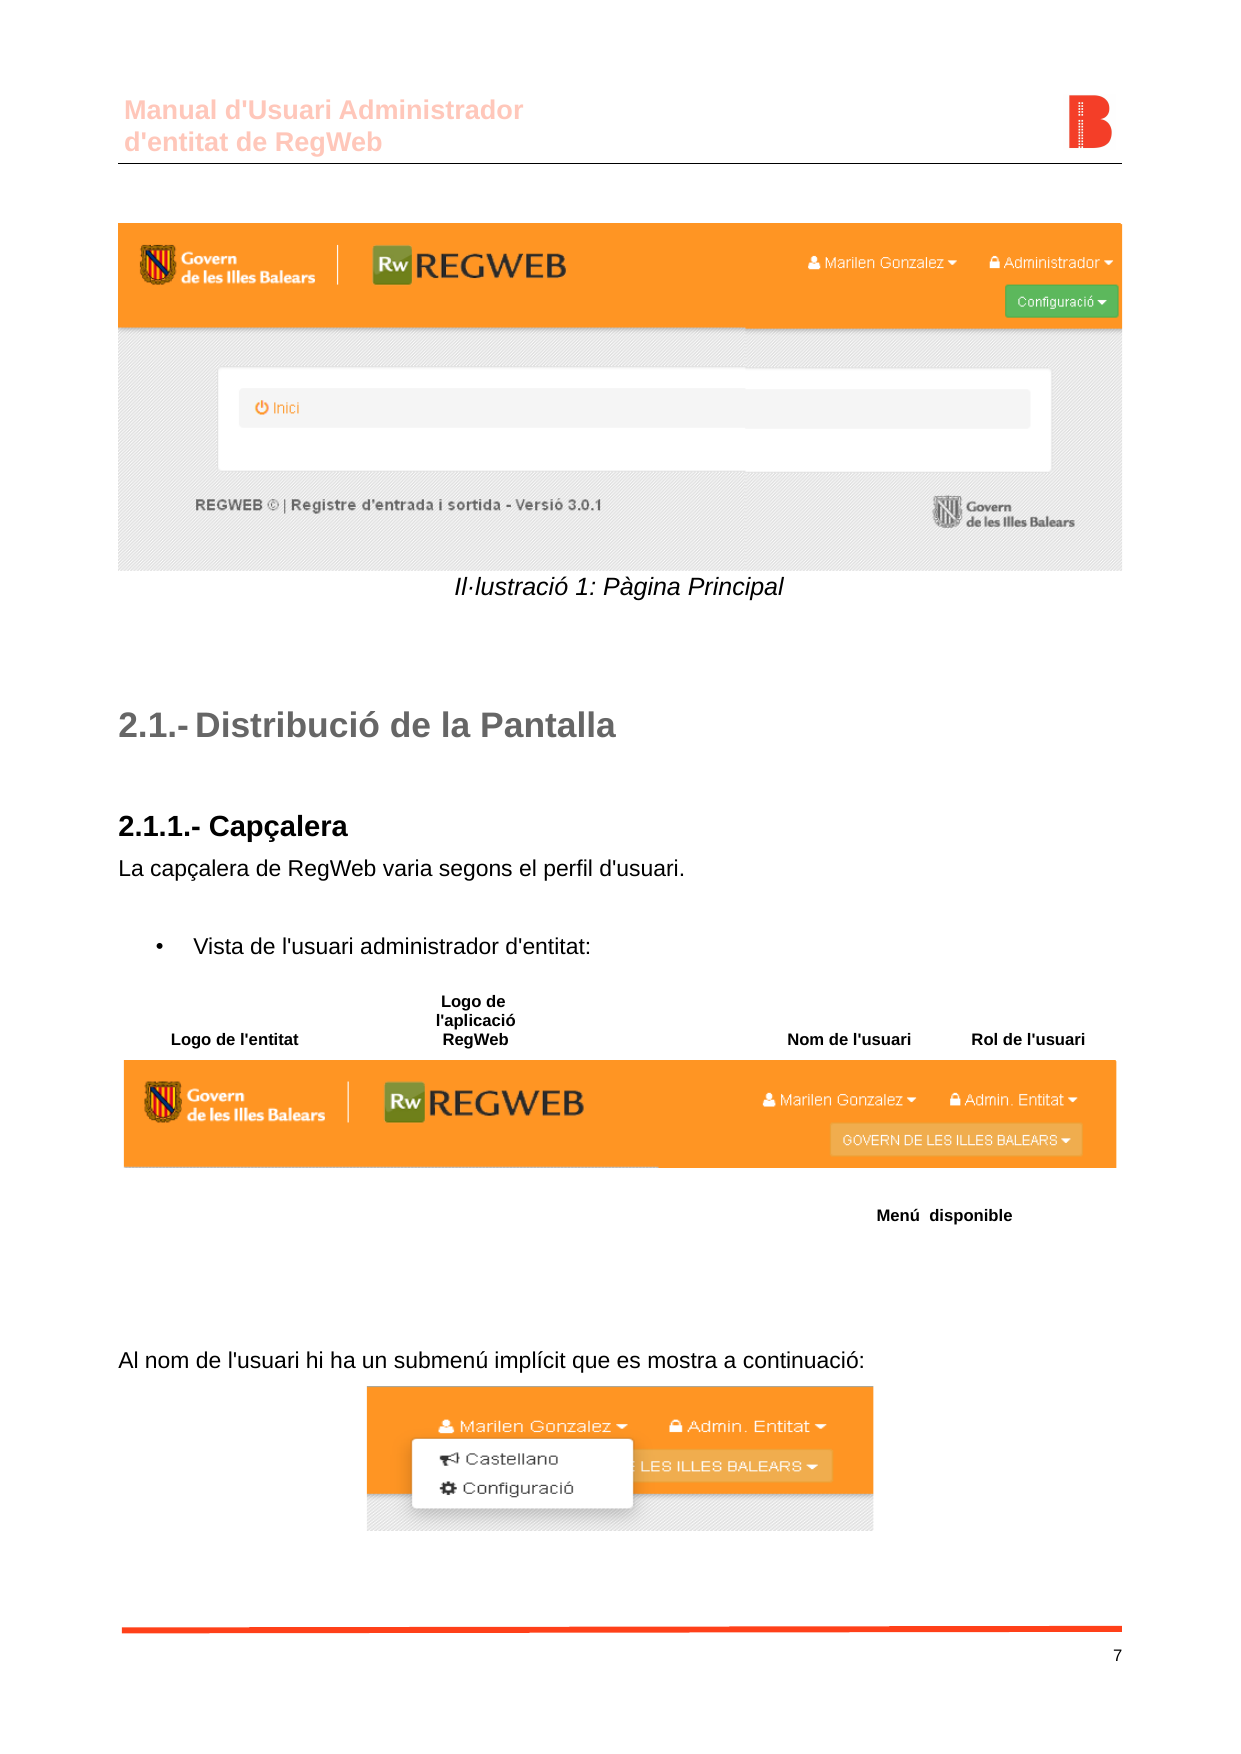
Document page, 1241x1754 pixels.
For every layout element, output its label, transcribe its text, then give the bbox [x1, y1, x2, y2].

picture [1063, 94, 1117, 150]
table_header Logo de l'entitat [118, 986, 351, 1055]
text Il·lustració 1: Pàgina Principal [118, 572, 1122, 601]
picture [123, 1060, 1117, 1168]
picture [118, 223, 1123, 572]
table_header Logo de l'aplicació RegWeb [351, 986, 600, 1055]
subtitle Capçalera [118, 809, 1122, 843]
table_header Nom de l'usuari [764, 986, 934, 1055]
subtitle Distribució de la Pantalla [118, 705, 1122, 745]
text La capçalera de RegWeb varia segons el perfil d'usuari. [118, 855, 1122, 882]
picture [366, 1386, 874, 1531]
table_cell [118, 1055, 1122, 1200]
table_header Rol de l'usuari [935, 986, 1122, 1055]
list Vista de l'usuari administrador d'entitat: [156, 933, 1122, 959]
table_cell Menú disponible [118, 1200, 1122, 1231]
text Al nom de l'usuari hi ha un submenú implícit que es mostra a continuació: [118, 1347, 1122, 1374]
table_header [600, 986, 764, 1055]
